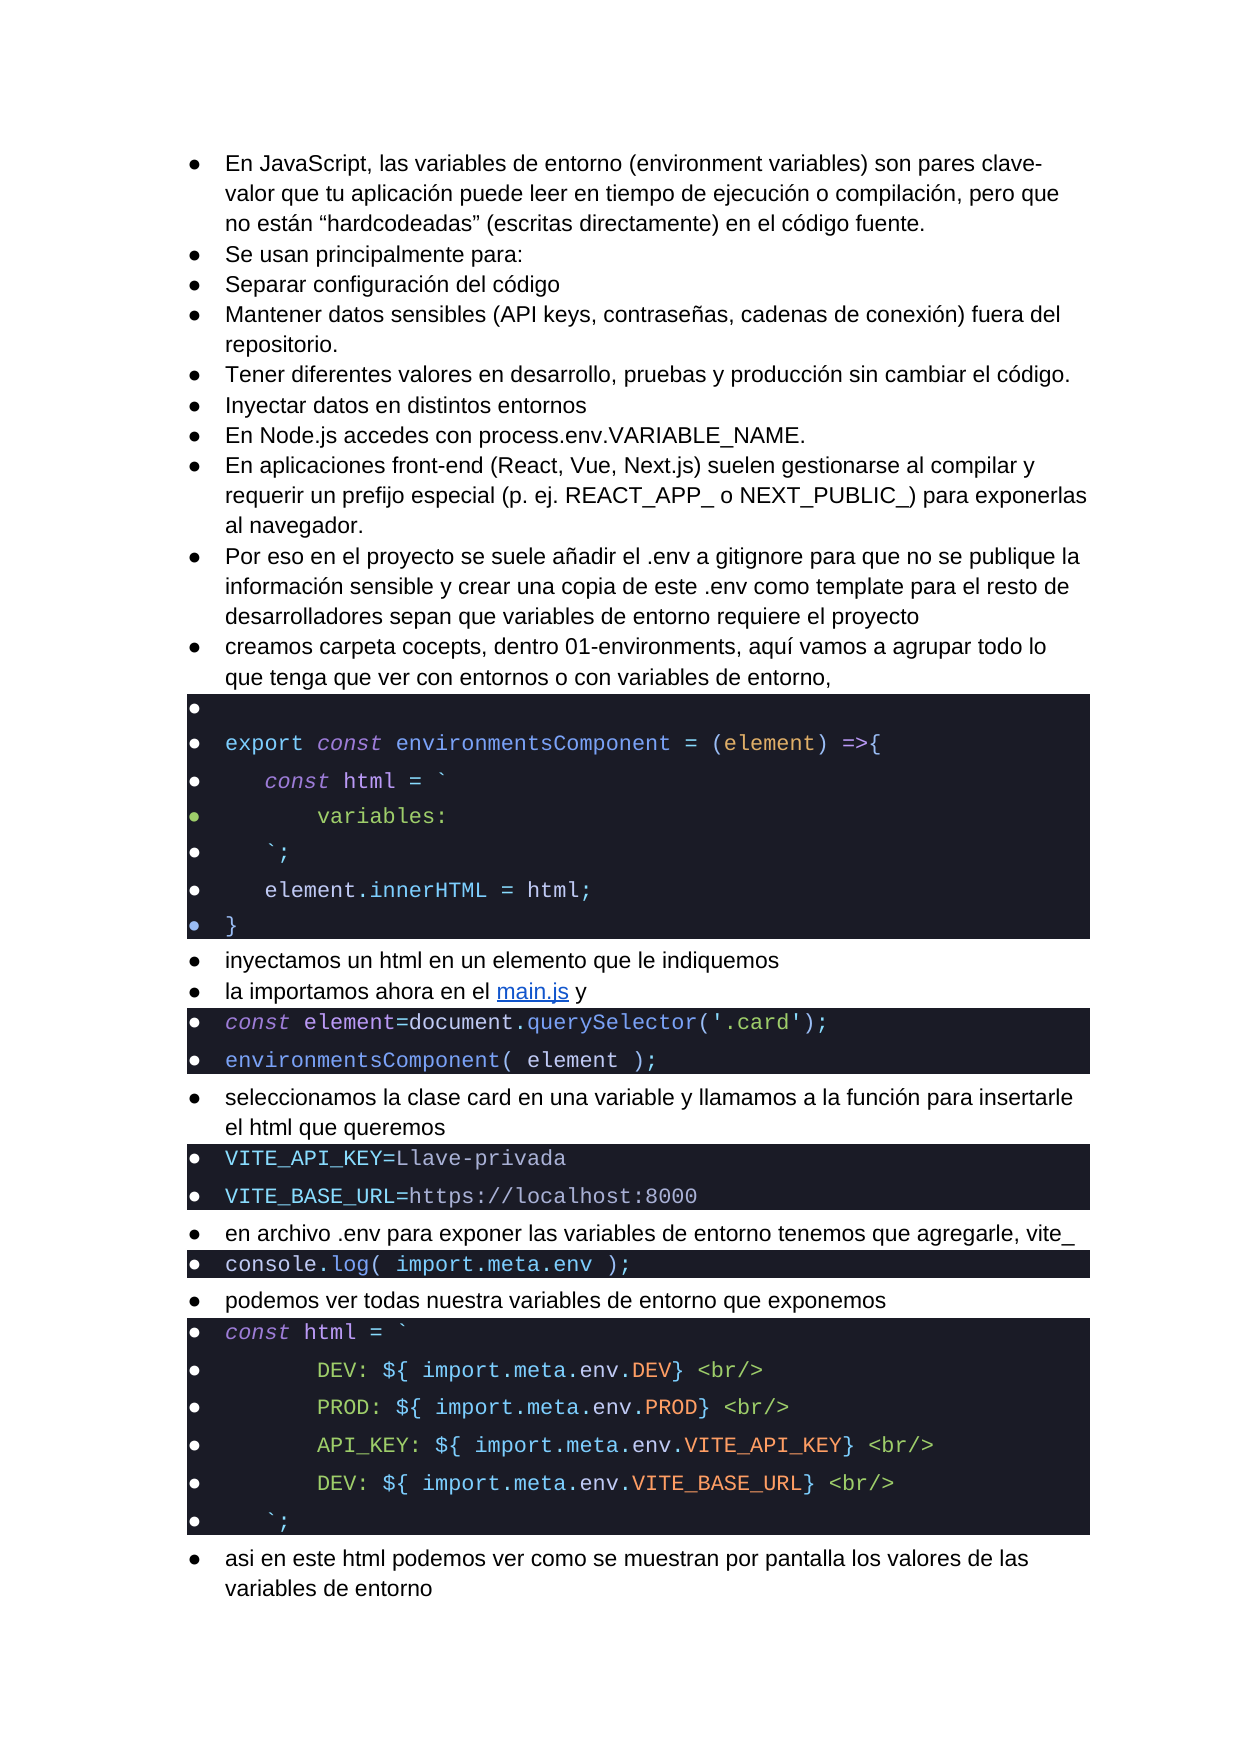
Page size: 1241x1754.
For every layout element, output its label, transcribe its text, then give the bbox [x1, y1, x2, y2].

list Inyectar datos en distintos entornos [187, 392, 1090, 418]
list variables: [187, 805, 1090, 830]
list inyectamos un html en un elemento que le indiquemos [187, 947, 1090, 974]
list const html = ` [187, 767, 1090, 795]
list export const environmentsComponent = (element) =>{ [187, 729, 1090, 757]
list Mantener datos sensibles (API keys, contraseñas, cadenas de conexión) fuera del repositorio. [187, 301, 1090, 358]
list En aplicaciones front-end (React, Vue, Next.js) suelen gestionarse al compilar y requerir un prefijo especial (p. ej. REACT_APP_ o NEXT_PUBLIC_) para exponerlas al navegador. [187, 452, 1090, 539]
list asi en este html podemos ver como se muestran por pantalla los valores de las variables de entorno [187, 1544, 1090, 1601]
list console.log( import.meta.env ); [187, 1250, 1090, 1278]
list PROD: ${ import.meta.env.PROD} <br/> [187, 1393, 1090, 1421]
list seleccionamos la clase card en una variable y llamamos a la función para insertarle el html que queremos [187, 1083, 1090, 1140]
list la importamos ahora en el main.js y [187, 978, 1090, 1004]
list environmentsComponent( element ); [187, 1046, 1090, 1074]
list VITE_BASE_URL=https://localhost:8000 [187, 1182, 1090, 1210]
list En Node.js accedes con process.env.VARIABLE_NAME. [187, 422, 1090, 448]
list en archivo .env para exponer las variables de entorno tenemos que agregarle, vite_ [187, 1219, 1090, 1246]
list `; [187, 1507, 1090, 1535]
list VITE_API_KEY=Llave-privada [187, 1144, 1090, 1172]
list En JavaScript, las variables de entorno (environment variables) son pares clave-valor que tu aplicación puede leer en tiempo de ejecución o compilación, pero que no están “hardcodeadas” (escritas directamente) en el código fuente. [187, 150, 1090, 237]
list Separar configuración del código [187, 271, 1090, 297]
list Por eso en el proyecto se suele añadir el .env a gitignore para que no se publique la información sensible y crear una copia de este .env como template para el resto de desarrolladores sepan que variables de entorno requiere el proyecto [187, 543, 1090, 629]
list } [187, 914, 1090, 939]
list creamos carpeta cocepts, dentro 01-environments, aquí vamos a agrupar todo lo que tenga que ver con entornos o con variables de entorno, [187, 633, 1090, 690]
list Tener diferentes valores en desarrollo, pruebas y producción sin cambiar el código. [187, 361, 1090, 388]
list API_KEY: ${ import.meta.env.VITE_API_KEY} <br/> [187, 1431, 1090, 1459]
list DEV: ${ import.meta.env.DEV} <br/> [187, 1356, 1090, 1383]
list `; [187, 838, 1090, 866]
list const html = ` [187, 1318, 1090, 1346]
list Se usan principalmente para: [187, 241, 1090, 267]
list const element=document.querySelector('.card'); [187, 1008, 1090, 1036]
list DEV: ${ import.meta.env.VITE_BASE_URL} <br/> [187, 1469, 1090, 1497]
list element.innerHTML = html; [187, 876, 1090, 904]
list podemos ver todas nuestra variables de entorno que exponemos [187, 1287, 1090, 1314]
